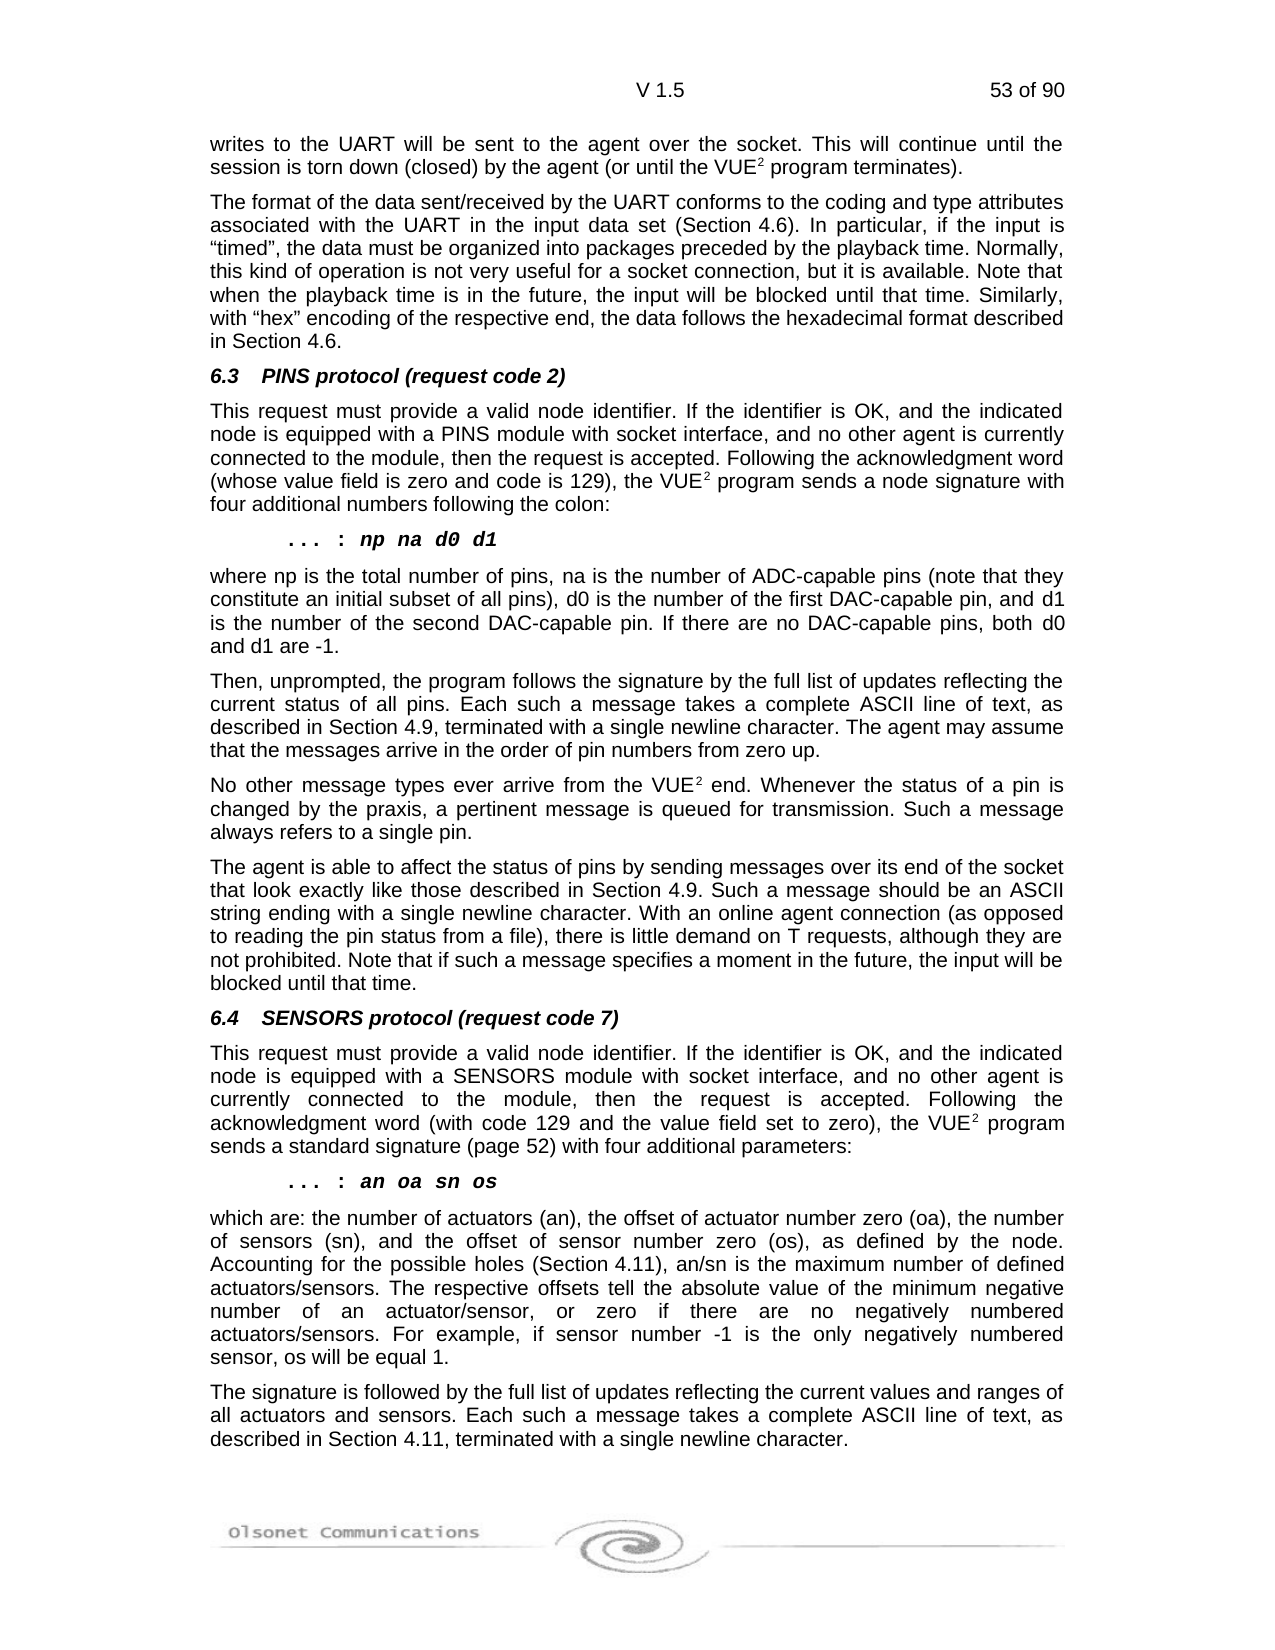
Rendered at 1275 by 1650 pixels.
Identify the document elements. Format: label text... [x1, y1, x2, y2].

text Then, unprompted, the program follows the signature by the full list of updates reflecting the current status of all pins. Each such a message takes a complete ASCII line of text, as described in Section 4.9, terminated with a single newline character. The agent may assume that the messages arrive in the order of pin numbers from zero up. [210, 669, 1065, 762]
text where np is the total number of pins, na is the number of ADC-capable pins (note that they constitute an initial subset of all pins), d0 is the number of the first DAC-capable pin, and d1 is the number of the second DAC-capable pin. If there are no DAC-capable pins, both d0 and d1 are -1. [210, 564, 1065, 657]
picture [210, 1504, 1065, 1596]
text No other message types ever arrive from the VUE2 end. Whenever the status of a pin is changed by the praxis, a pertinent message is queued for transmission. Such a message always refers to a single pin. [210, 774, 1065, 844]
text The agent is able to affect the status of pins by sending messages over its end of the socket that look exactly like those described in Section 4.9. Such a message should be an ASCII string ending with a single newline character. With an online agent connection (as opposed to reading the pin status from a file), there is little demand on T requests, although they are not prohibited. Note that if such a message specifies a moment in the future, the input will be blocked until that time. [210, 855, 1065, 995]
text This request must provide a valid node identifier. If the identifier is OK, and the indicated node is equipped with a PINS module with socket interface, and no other agent is currently connected to the module, then the request is accepted. Following the acknowledgment word (whose value field is zero and code is 129), the VUE2 program sends a node signature with four additional numbers following the colon: [210, 400, 1065, 516]
text The signature is followed by the full list of updates reflecting the current values and ranges of all actuators and sensors. Each such a message takes a complete ASCII line of text, as described in Section 4.11, terminated with a single newline character. [210, 1381, 1065, 1450]
text which are: the number of actuators (an), the offset of actuator number zero (oa), the number of sensors (sn), and the offset of sensor number zero (os), as defined by the node. Accounting for the possible holes (Section 4.11), an/sn is the maximum number of defined actuators/sensors. The respective offsets tell the absolute value of the minimum negative number of an actuator/sensor, or zero if there are no negatively numbered actuators/sensors. For example, if sensor number -1 is the only negatively numbered sensor, os will be equal 1. [210, 1206, 1065, 1369]
text ... : an oa sn os [210, 1169, 1065, 1194]
text ... : np na d0 d1 [210, 528, 1065, 553]
subtitle SENSORS protocol (request code 7) [210, 1007, 1065, 1030]
text This request must provide a valid node identifier. If the identifier is OK, and the indicated node is equipped with a SENSORS module with socket interface, and no other agent is currently connected to the module, then the request is accepted. Following the acknowledgment word (with code 129 and the value field set to zero), the VUE2 program sends a standard signature (page 53) with four additional parameters: [210, 1042, 1065, 1158]
text The format of the data sent/received by the UART conforms to the coding and type attributes associated with the UART in the input data set (Section 4.6). In particular, if the input is “timed”, the data must be organized into packages preceded by the playback time. Normally, this kind of operation is not very useful for a socket connection, but it is available. Note that when the playback time is in the future, the input will be blocked until that time. Similarly, with “hex” encoding of the respective end, the data follows the hexadecimal format described in Section 4.6. [210, 190, 1065, 353]
text writes to the UART will be sent to the agent over the socket. This will continue until the session is torn down (closed) by the agent (or until the VUE2 program terminates). [210, 132, 1065, 179]
subtitle PINS protocol (request code 2) [210, 365, 1065, 388]
